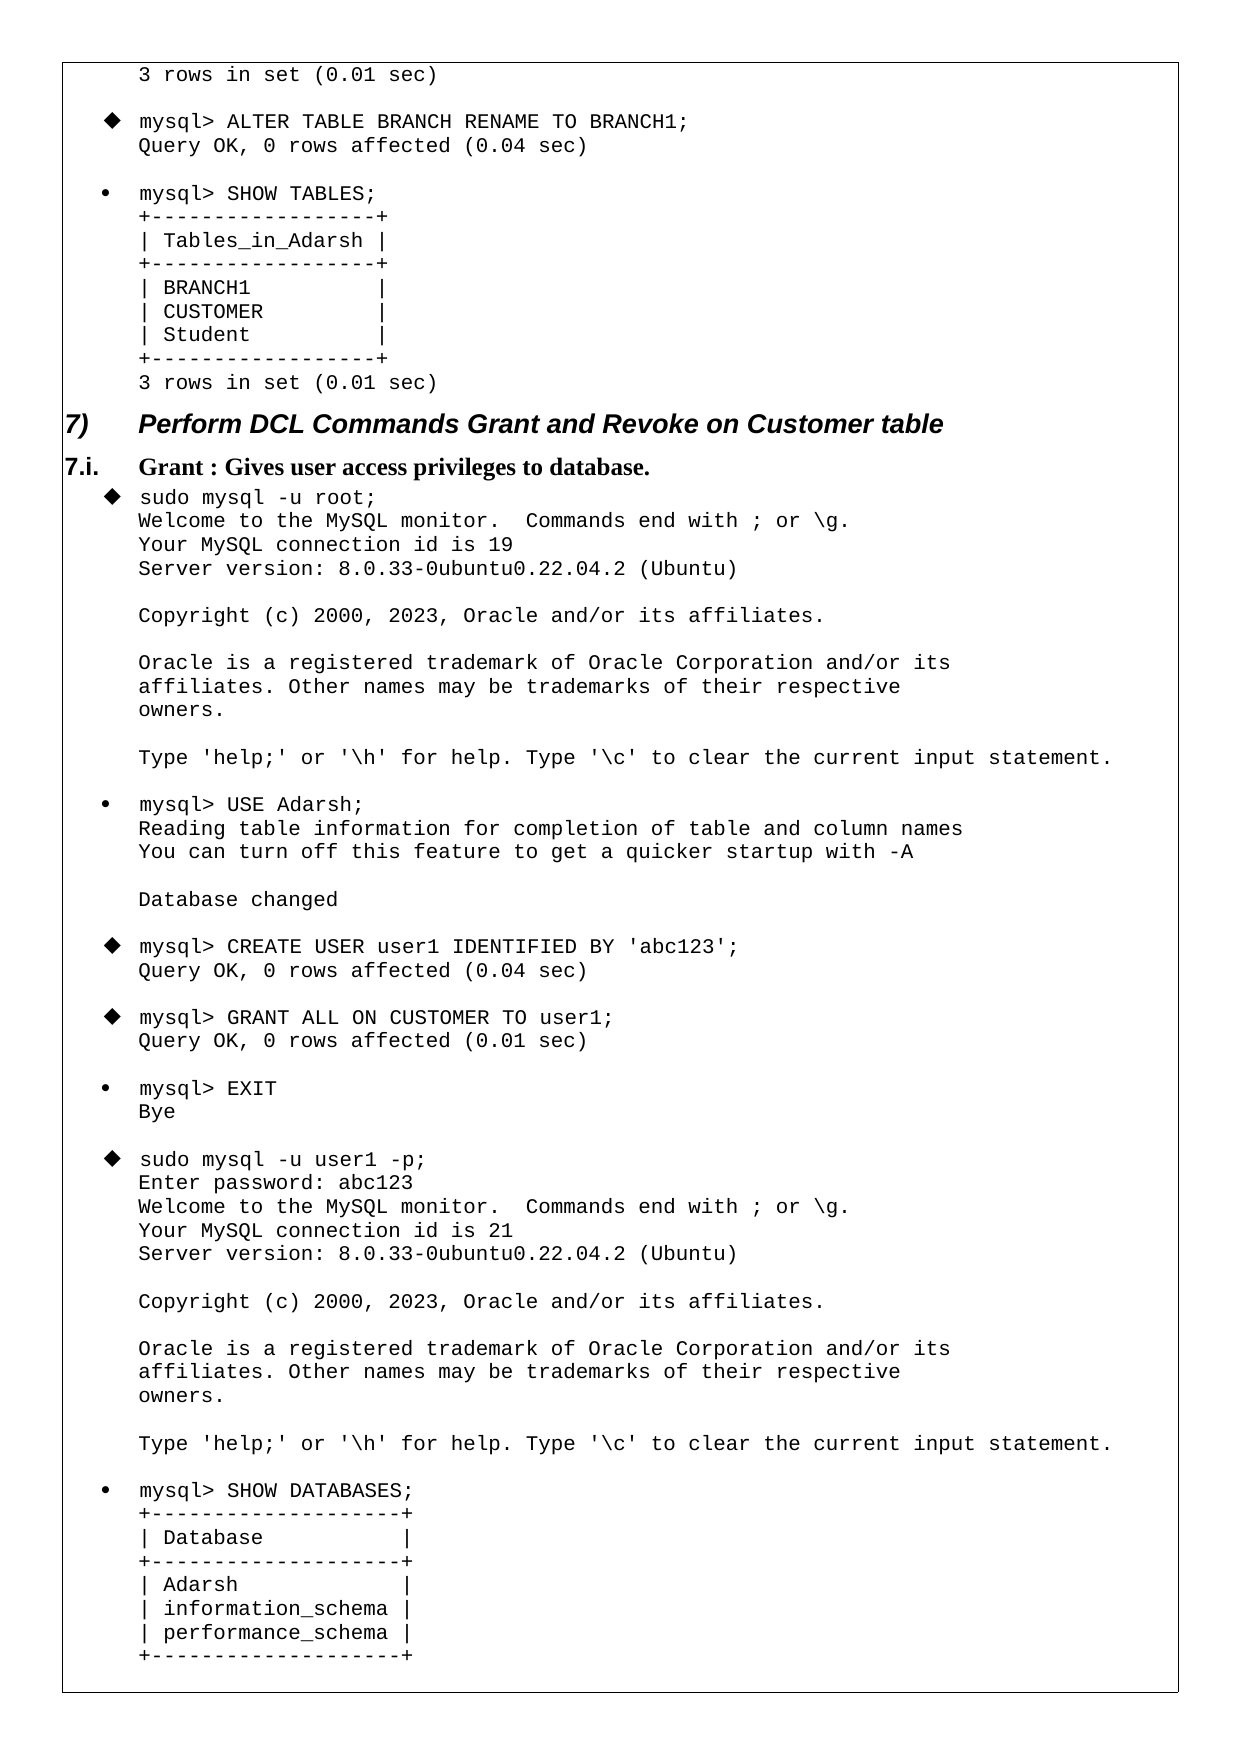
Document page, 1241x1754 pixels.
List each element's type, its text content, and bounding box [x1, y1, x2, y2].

list mysql> CREATE USER user1 IDENTIFIED BY 'abc123'; [102, 936, 1176, 959]
list sudo mysql -u user1 -p; [102, 1149, 1176, 1172]
text Oracle is a registered trademark of Oracle Corporation and/or its [138, 652, 1176, 676]
text Type 'help;' or '\h' for help. Type '\c' to clear the current input statement. [138, 1432, 1176, 1456]
text Your MySQL connection id is 21 [138, 1220, 1176, 1243]
list sudo mysql -u root; [102, 487, 1176, 510]
text | information_schema | [138, 1598, 1176, 1622]
text Query OK, 0 rows affected (0.04 sec) [138, 135, 1176, 159]
text | Student | [138, 324, 1176, 348]
text affiliates. Other names may be trademarks of their respective [138, 676, 1176, 699]
text Welcome to the MySQL monitor. Commands end with ; or \g. [138, 1196, 1176, 1220]
text Your MySQL connection id is 19 [138, 534, 1176, 558]
list mysql> ALTER TABLE BRANCH RENAME TO BRANCH1; [102, 112, 1176, 135]
subtitle Perform DCL Commands Grant and Revoke on Customer table [64, 408, 1176, 439]
text +--------------------+ [138, 1503, 1176, 1527]
list mysql> SHOW DATABASES; [102, 1480, 1176, 1503]
list mysql> EXIT [102, 1078, 1176, 1101]
text | Tables_in_Adarsh | [138, 230, 1176, 253]
text Copyright (c) 2000, 2023, Oracle and/or its affiliates. [138, 1291, 1176, 1314]
text 3 rows in set (0.01 sec) [138, 372, 1176, 395]
list mysql> USE Adarsh; [102, 794, 1176, 818]
text Server version: 8.0.33-0ubuntu0.22.04.2 (Ubuntu) [138, 558, 1176, 581]
subtitle Grant : Gives user access privileges to database. [64, 452, 1176, 480]
list mysql> GRANT ALL ON CUSTOMER TO user1; [102, 1007, 1176, 1031]
text Query OK, 0 rows affected (0.04 sec) [138, 959, 1176, 983]
text +------------------+ [138, 253, 1176, 277]
text Reading table information for completion of table and column names [138, 818, 1176, 841]
text | CUSTOMER | [138, 301, 1176, 324]
text Query OK, 0 rows affected (0.01 sec) [138, 1031, 1176, 1054]
text affiliates. Other names may be trademarks of their respective [138, 1362, 1176, 1385]
text +------------------+ [138, 348, 1176, 372]
text | Database | [138, 1527, 1176, 1551]
text +--------------------+ [138, 1551, 1176, 1574]
text | Adarsh | [138, 1574, 1176, 1598]
text | BRANCH1 | [138, 277, 1176, 301]
text Server version: 8.0.33-0ubuntu0.22.04.2 (Ubuntu) [138, 1243, 1176, 1267]
text +--------------------+ [138, 1645, 1176, 1669]
text +------------------+ [138, 206, 1176, 230]
text You can turn off this feature to get a quicker startup with -A [138, 841, 1176, 865]
text Enter password: abc123 [138, 1172, 1176, 1196]
list mysql> SHOW TABLES; [102, 182, 1176, 206]
text Type 'help;' or '\h' for help. Type '\c' to clear the current input statement. [138, 747, 1176, 770]
text owners. [138, 699, 1176, 723]
text Bye [138, 1101, 1176, 1125]
text Oracle is a registered trademark of Oracle Corporation and/or its [138, 1338, 1176, 1362]
text Database changed [138, 889, 1176, 912]
text owners. [138, 1385, 1176, 1409]
text 3 rows in set (0.01 sec) [138, 64, 1176, 88]
text Copyright (c) 2000, 2023, Oracle and/or its affiliates. [138, 605, 1176, 628]
text Welcome to the MySQL monitor. Commands end with ; or \g. [138, 510, 1176, 534]
text | performance_schema | [138, 1622, 1176, 1645]
